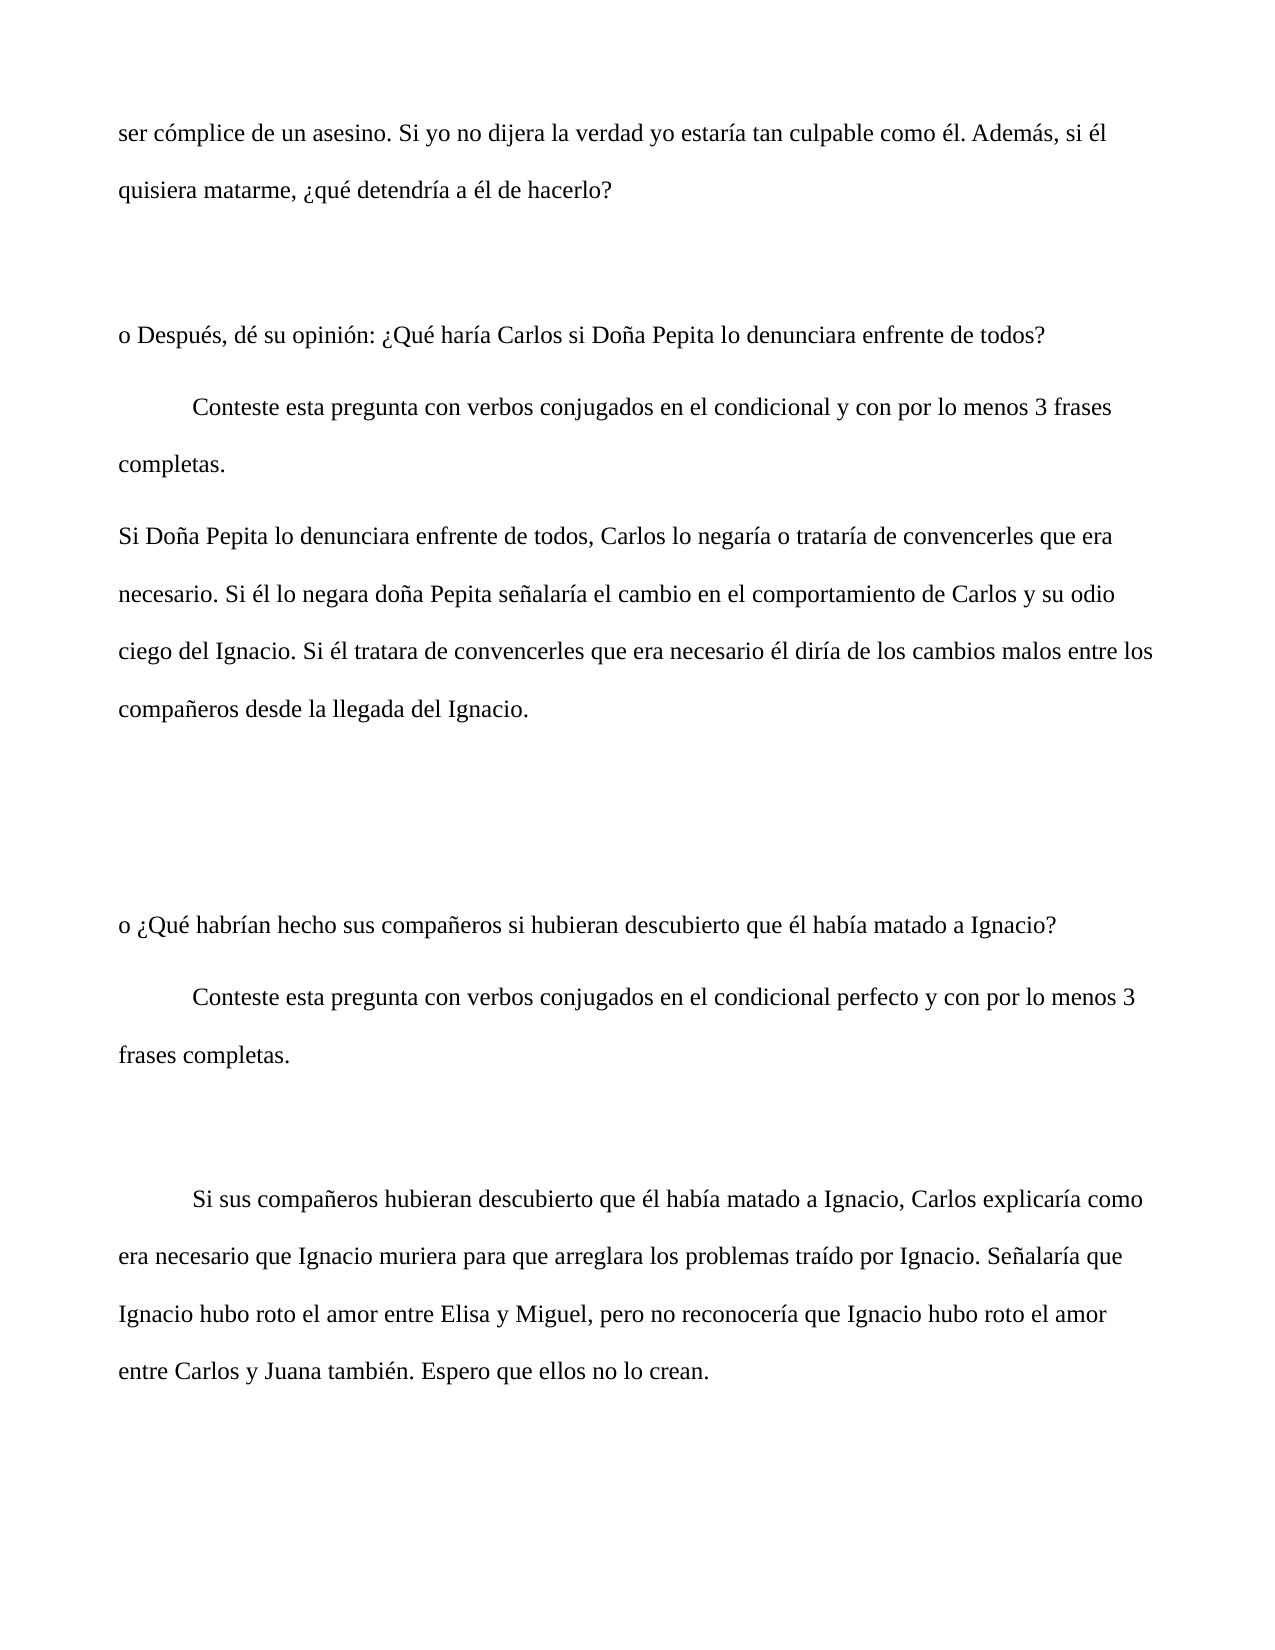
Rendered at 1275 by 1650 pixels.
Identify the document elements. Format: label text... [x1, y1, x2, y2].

text Si sus compañeros hubieran descubierto que él había matado a Ignacio, Carlos explicaría como era necesario que Ignacio muriera para que arreglara los problemas traído por Ignacio. Señalaría que Ignacio hubo roto el amor entre Elisa y Miguel, pero no reconocería que Ignacio hubo roto el amor entre Carlos y Juana también. Espero que ellos no lo crean. [118, 1184, 1157, 1385]
text o Después, dé su opinión: ¿Qué haría Carlos si Doña Pepita lo denunciara enfrente de todos? [118, 320, 1157, 348]
text Conteste esta pregunta con verbos conjugados en el condicional perfecto y con por lo menos 3 frases completas. [118, 982, 1157, 1068]
text Si Doña Pepita lo denunciara enfrente de todos, Carlos lo negaría o trataría de convencerles que era necesario. Si él lo negara doña Pepita señalaría el cambio en el comportamiento de Carlos y su odio ciego del Ignacio. Si él tratara de convencerles que era necesario él diría de los cambios malos entre los compañeros desde la llegada del Ignacio. [118, 521, 1157, 723]
text Conteste esta pregunta con verbos conjugados en el condicional y con por lo menos 3 frases completas. [118, 392, 1157, 478]
text ser cómplice de un asesino. Si yo no dijera la verdad yo estaría tan culpable como él. Además, si él quisiera matarme, ¿qué detendría a él de hacerlo? [118, 118, 1157, 204]
text o ¿Qué habrían hecho sus compañeros si hubieran descubierto que él había matado a Ignacio? [118, 910, 1157, 939]
